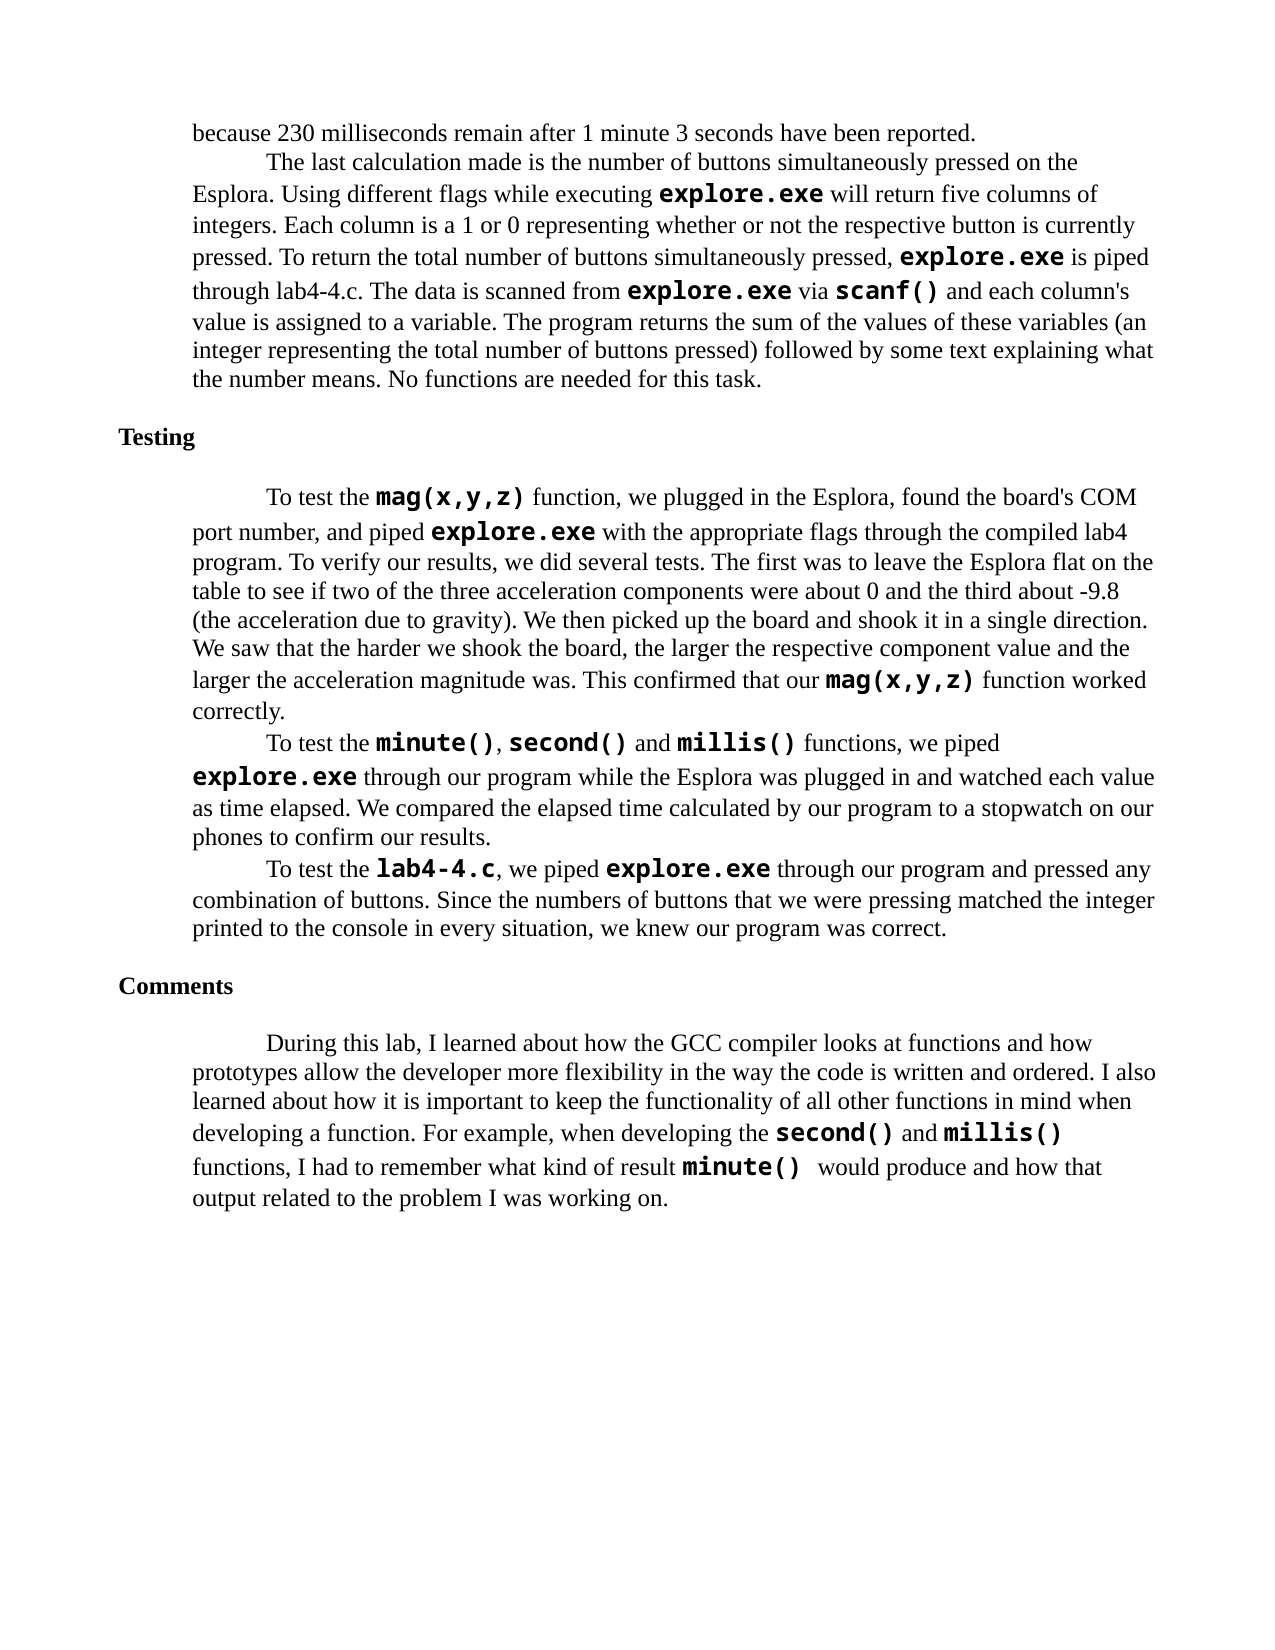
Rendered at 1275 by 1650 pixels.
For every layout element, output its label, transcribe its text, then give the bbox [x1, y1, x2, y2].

text The last calculation made is the number of buttons simultaneously pressed on the Esplora. Using different flags while executing explore.exe will return five columns of integers. Each column is a 1 or 0 representing whether or not the respective button is currently pressed. To return the total number of buttons simultaneously pressed, explore.exe is piped through lab4-4.c. The data is scanned from explore.exe via scanf() and each column's value is assigned to a variable. The program returns the sum of the values of these variables (an integer representing the total number of buttons pressed) followed by some text explaining what the number means. No functions are needed for this task. [192, 147, 1157, 393]
text To test the lab4-4.c, we piped explore.exe through our program and pressed any combination of buttons. Since the numbers of buttons that we were pressing matched the integer printed to the console in every situation, we knew our program was correct. [192, 851, 1157, 942]
text During this lab, I learned about how the GCC compiler looks at functions and how prototypes allow the developer more flexibility in the way the code is written and ordered. I also learned about how it is important to keep the functionality of all other functions in mind when developing a function. For example, when developing the second() and millis() functions, I had to remember what kind of result minute() would produce and how that output related to the problem I was working on. [192, 1028, 1157, 1212]
text Testing [118, 422, 1157, 450]
text Comments [118, 971, 1157, 1000]
text because 230 milliseconds remain after 1 minute 3 seconds have been reported. [192, 118, 1157, 147]
text To test the minute(), second() and millis() functions, we piped explore.exe through our program while the Esplora was plugged in and watched each value as time elapsed. We compared the elapsed time calculated by our program to a stopwatch on our phones to confirm our results. [192, 725, 1157, 851]
text To test the mag(x,y,z) function, we plugged in the Esplora, found the board's COM port number, and piped explore.exe with the appropriate flags through the compiled lab4 program. To verify our results, we did several tests. The first was to leave the Esplora flat on the table to see if two of the three acceleration components were about 0 and the third about -9.8 (the acceleration due to gravity). We then picked up the board and shook it in a single direction. We saw that the harder we shook the board, the larger the respective component value and the larger the acceleration magnitude was. This confirmed that our mag(x,y,z) function worked correctly. [192, 479, 1157, 725]
